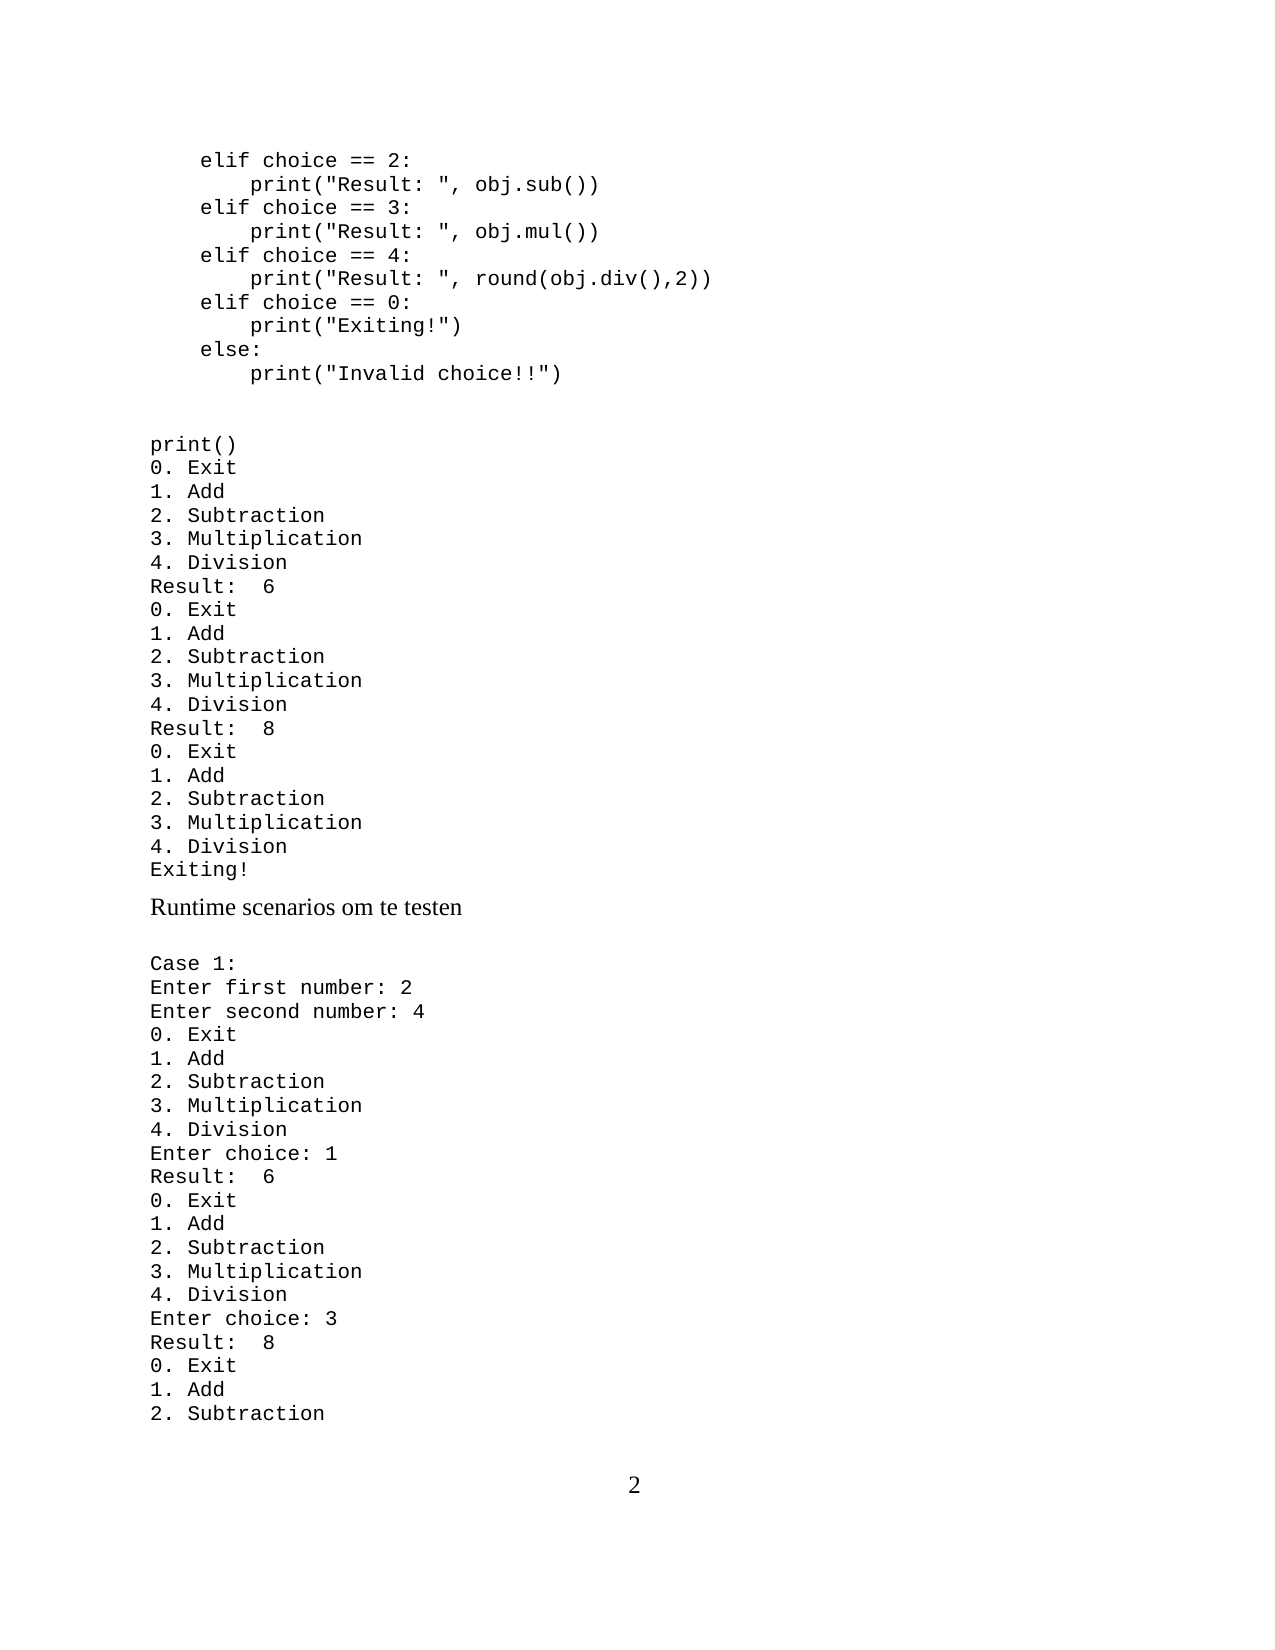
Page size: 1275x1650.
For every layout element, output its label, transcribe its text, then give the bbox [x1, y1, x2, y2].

text print() [150, 434, 1125, 457]
text 0. Exit [150, 1190, 1125, 1213]
text 4. Division [150, 1119, 1125, 1142]
text Enter choice: 3 [150, 1308, 1125, 1332]
text 3. Multiplication [150, 1095, 1125, 1119]
text 4. Division [150, 552, 1125, 576]
text Exiting! [150, 859, 1125, 883]
text print("Invalid choice!!") [150, 363, 1125, 386]
text 1. Add [150, 1379, 1125, 1403]
text 4. Division [150, 836, 1125, 859]
text Result: 8 [150, 1332, 1125, 1355]
text elif choice == 3: [150, 197, 1125, 221]
text 3. Multiplication [150, 1261, 1125, 1284]
text 0. Exit [150, 1355, 1125, 1379]
text 3. Multiplication [150, 812, 1125, 836]
text Runtime scenarios om te testen [150, 892, 1125, 921]
text 2. Subtraction [150, 505, 1125, 528]
text 2. Subtraction [150, 647, 1125, 670]
text 4. Division [150, 694, 1125, 717]
text 0. Exit [150, 599, 1125, 623]
text Result: 6 [150, 576, 1125, 599]
text 3. Multiplication [150, 528, 1125, 552]
text elif choice == 2: [150, 150, 1125, 174]
text 1. Add [150, 1048, 1125, 1072]
text Enter choice: 1 [150, 1142, 1125, 1166]
text print("Result: ", obj.sub()) [150, 174, 1125, 197]
text print("Exiting!") [150, 316, 1125, 339]
text 1. Add [150, 623, 1125, 647]
text Case 1: [150, 953, 1125, 977]
text print("Result: ", round(obj.div(),2)) [150, 268, 1125, 292]
text 2. Subtraction [150, 1403, 1125, 1426]
text 2. Subtraction [150, 788, 1125, 812]
text elif choice == 0: [150, 292, 1125, 316]
text elif choice == 4: [150, 244, 1125, 268]
text 1. Add [150, 481, 1125, 505]
text Result: 6 [150, 1166, 1125, 1190]
text Enter first number: 2 [150, 977, 1125, 1001]
text Enter second number: 4 [150, 1001, 1125, 1024]
text 3. Multiplication [150, 670, 1125, 694]
text else: [150, 339, 1125, 363]
text Result: 8 [150, 717, 1125, 741]
text 4. Division [150, 1284, 1125, 1308]
text 1. Add [150, 765, 1125, 788]
text 0. Exit [150, 1024, 1125, 1048]
text 0. Exit [150, 457, 1125, 481]
text 2. Subtraction [150, 1072, 1125, 1095]
text 2. Subtraction [150, 1237, 1125, 1261]
text 1. Add [150, 1213, 1125, 1237]
text print("Result: ", obj.mul()) [150, 221, 1125, 244]
text 0. Exit [150, 741, 1125, 765]
